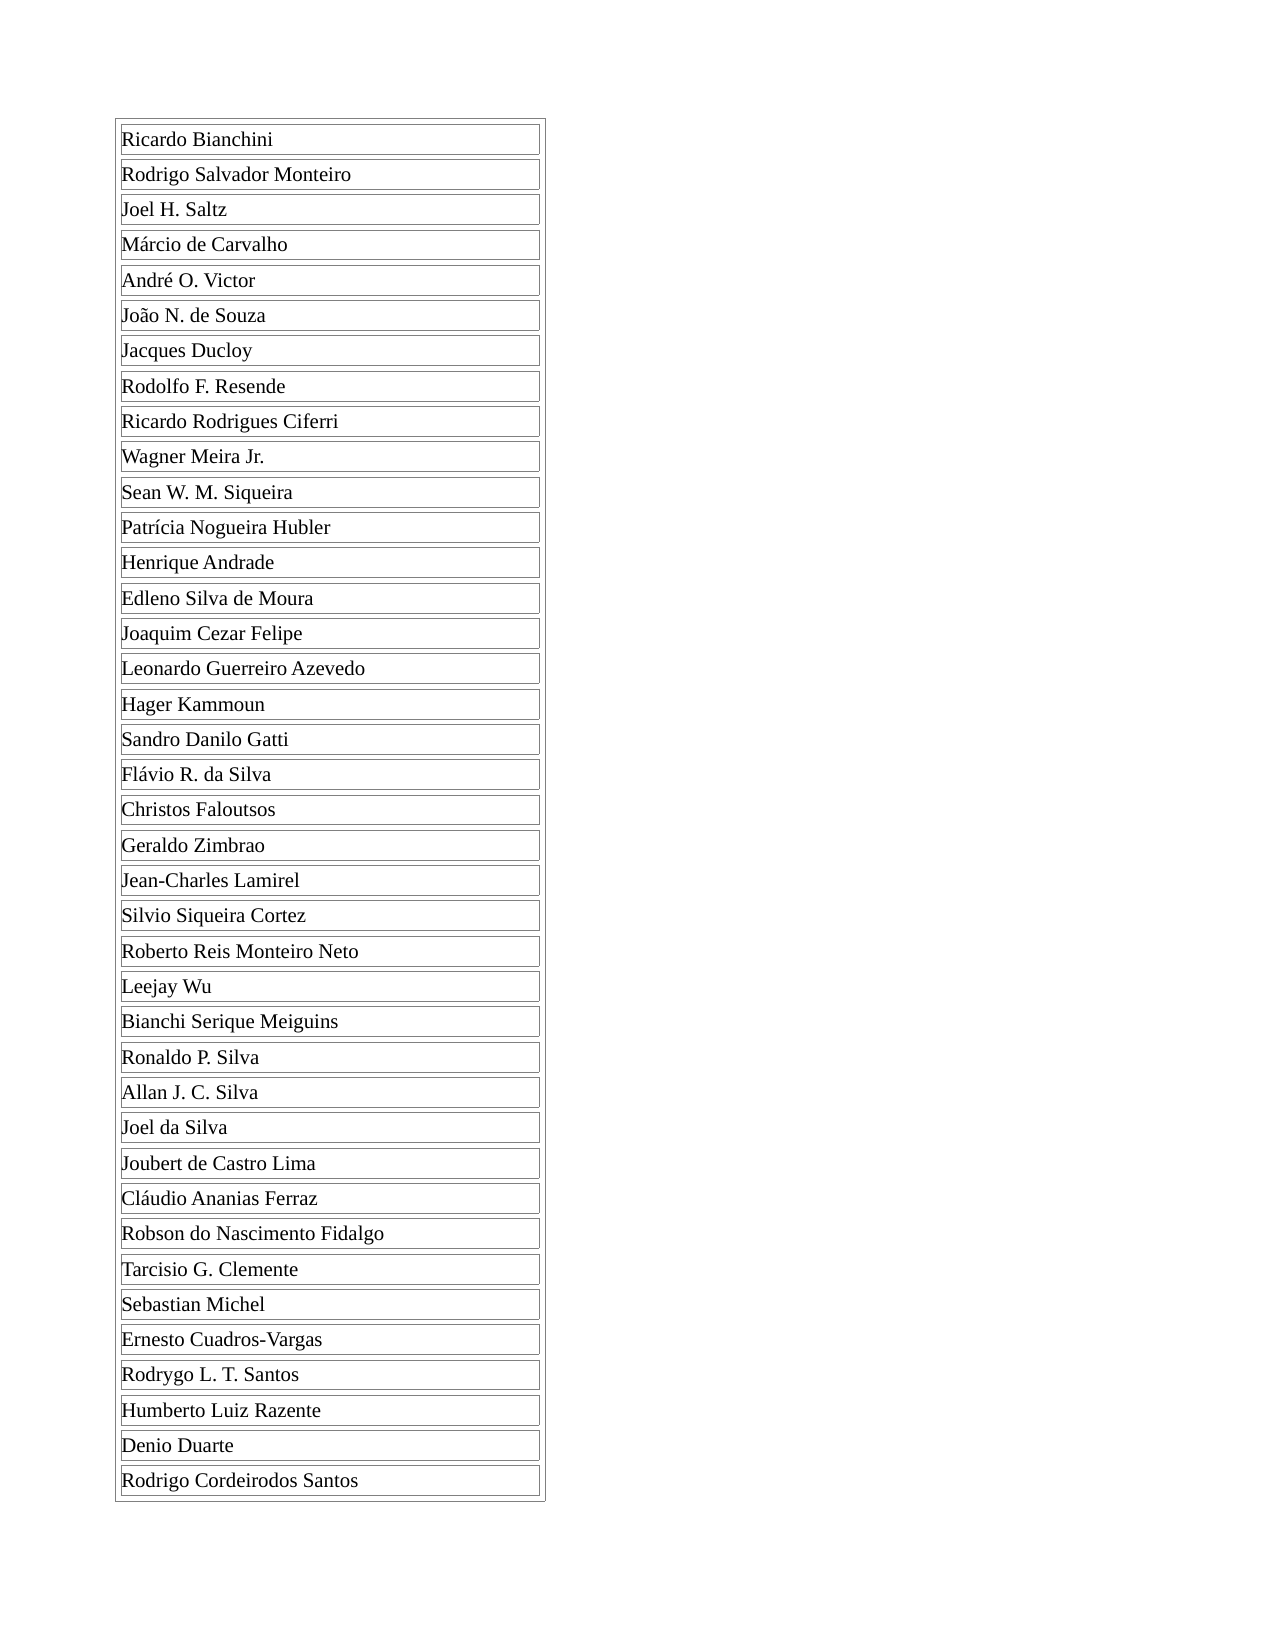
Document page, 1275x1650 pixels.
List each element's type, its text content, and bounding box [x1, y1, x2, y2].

table_cell Edleno Silva de Moura [118, 577, 542, 612]
table_cell Flávio R. da Silva [118, 754, 542, 789]
table_cell Geraldo Zimbrao [118, 824, 542, 860]
table_cell Rodrigo Salvador Monteiro [118, 154, 542, 189]
table_cell Christos Faloutsos [118, 789, 542, 824]
table_cell Wagner Meira Jr. [118, 436, 542, 471]
table_cell Humberto Luiz Razente [118, 1389, 542, 1425]
table_cell Ronaldo P. Silva [118, 1036, 542, 1072]
table_cell Ricardo Bianchini [118, 119, 542, 153]
table_cell Robson do Nascimento Fidalgo [118, 1213, 542, 1248]
table_cell Jean-Charles Lamirel [118, 860, 542, 895]
table_cell Rodrigo Cordeirodos Santos [118, 1460, 542, 1495]
table_cell Silvio Siqueira Cortez [118, 895, 542, 930]
table_cell Márcio de Carvalho [118, 224, 542, 259]
table_cell Joubert de Castro Lima [118, 1142, 542, 1177]
table_cell Sandro Danilo Gatti [118, 719, 542, 754]
table_cell Cláudio Ananias Ferraz [118, 1178, 542, 1213]
table_cell Leonardo Guerreiro Azevedo [118, 648, 542, 683]
table_cell Patrícia Nogueira Hubler [118, 507, 542, 542]
table_cell Leejay Wu [118, 966, 542, 1001]
table_cell Henrique Andrade [118, 542, 542, 577]
table_cell André O. Victor [118, 259, 542, 295]
table_cell Joel H. Saltz [118, 189, 542, 224]
table_cell Rodolfo F. Resende [118, 365, 542, 401]
table_cell Ernesto Cuadros-Vargas [118, 1319, 542, 1354]
table_cell Roberto Reis Monteiro Neto [118, 930, 542, 966]
table_cell Denio Duarte [118, 1425, 542, 1460]
table_cell Rodrygo L. T. Santos [118, 1354, 542, 1389]
table_cell Sean W. M. Siqueira [118, 471, 542, 507]
table_cell Joaquim Cezar Felipe [118, 613, 542, 648]
table_cell Sebastian Michel [118, 1284, 542, 1319]
table_cell Tarcisio G. Clemente [118, 1248, 542, 1283]
table_cell Joel da Silva [118, 1107, 542, 1142]
table_cell Allan J. C. Silva [118, 1072, 542, 1107]
table_cell Ricardo Rodrigues Ciferri [118, 401, 542, 436]
table_cell Bianchi Serique Meiguins [118, 1001, 542, 1036]
table_cell João N. de Souza [118, 295, 542, 330]
table_cell Jacques Ducloy [118, 330, 542, 365]
table_cell Hager Kammoun [118, 683, 542, 718]
